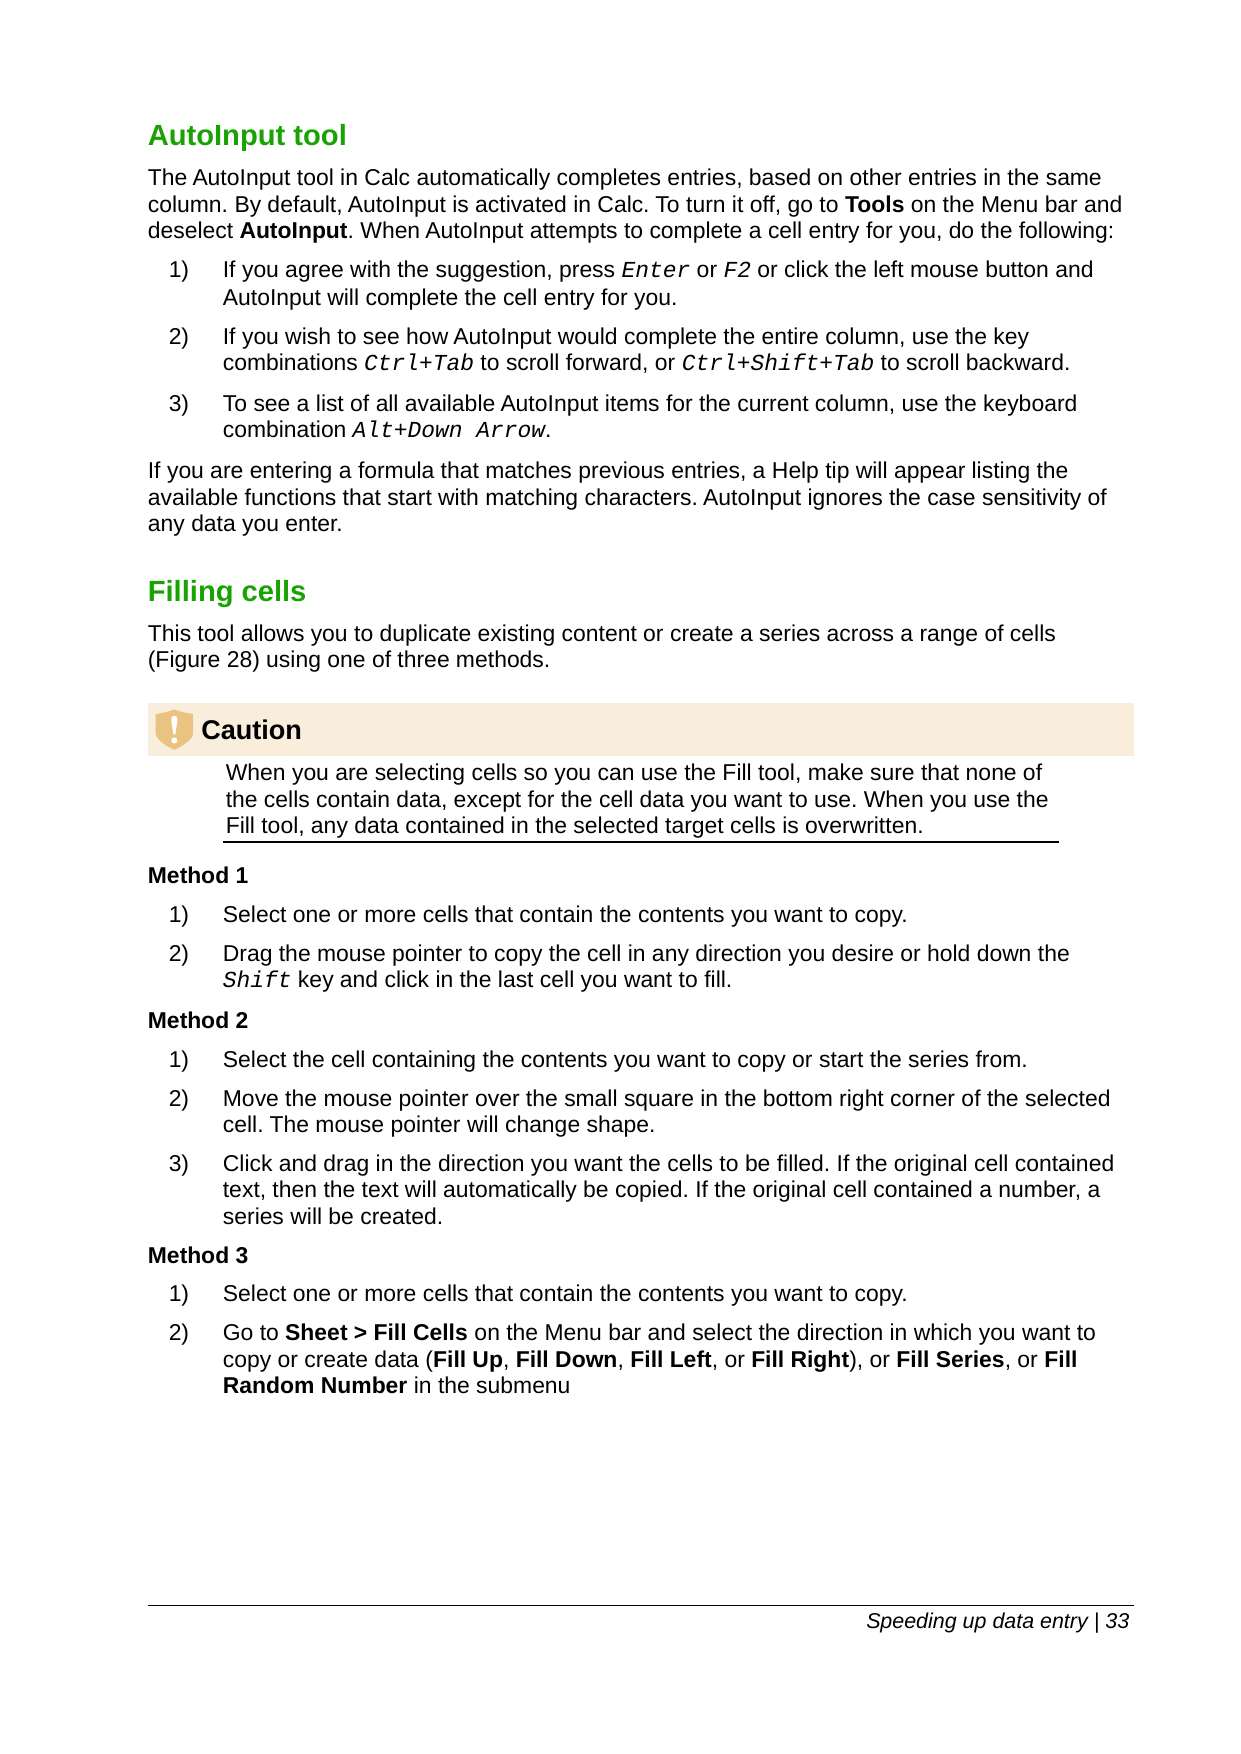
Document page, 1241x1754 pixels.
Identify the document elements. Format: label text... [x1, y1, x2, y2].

list Select one or more cells that contain the contents you want to copy. [189, 901, 1134, 927]
list Move the mouse pointer over the small square in the bottom right corner of the selected cell. The mouse pointer will change shape. [189, 1085, 1134, 1137]
text This tool allows you to duplicate existing content or create a series across a range of cells (Figure 28) using one of three methods. [148, 620, 1134, 673]
list Go to Sheet > Fill Cells on the Menu bar and select the direction in which you want to copy or create data (Fill Up, Fill Down, Fill Left, or Fill Right), or Fill Series, or Fill Random Number in the submenu [189, 1319, 1134, 1398]
subtitle Filling cells [148, 574, 1134, 607]
text Method 1 [148, 862, 1134, 888]
subtitle AutoInput tool [148, 118, 1134, 152]
list Method 2 [148, 1007, 1134, 1033]
list If you agree with the suggestion, press Enter or F2 or click the left mouse button and AutoInput will complete the cell entry for you. [189, 256, 1134, 310]
list To see a list of all available AutoInput items for the current column, use the keyboard combination Alt+Down Arrow. [189, 390, 1134, 445]
list Drag the mouse pointer to copy the cell in any direction you desire or hold down the Shift key and click in the last cell you want to fill. [189, 940, 1134, 994]
text The AutoInput tool in Calc automatically completes entries, based on other entries in the same column. By default, AutoInput is activated in Calc. To turn it off, go to Tools on the Menu bar and deselect AutoInput. When AutoInput attempts to complete a cell entry for you, do the following: [148, 164, 1134, 243]
list If you wish to see how AutoInput would complete the entire column, use the key combinations Ctrl+Tab to scroll forward, or Ctrl+Shift+Tab to scroll backward. [189, 323, 1134, 378]
subtitle Caution [148, 703, 1134, 756]
list Click and drag in the direction you want the cells to be filled. If the original cell contained text, then the text will automatically be copied. If the original cell contained a number, a series will be created. [189, 1150, 1134, 1229]
list Select the cell containing the contents you want to copy or start the series from. [189, 1046, 1134, 1072]
text If you are entering a formula that matches previous entries, a Help tip will appear listing the available functions that start with matching characters. AutoInput ignores the case sensitivity of any data you enter. [148, 457, 1134, 536]
list Method 3 [148, 1242, 1134, 1268]
text When you are selecting cells so you can use the Fill tool, make sure that none of the cells contain data, except for the cell data you want to use. When you use the Fill tool, any data contained in the selected target cells is overwritten. [223, 756, 1059, 841]
list Select one or more cells that contain the contents you want to copy. [189, 1280, 1134, 1307]
